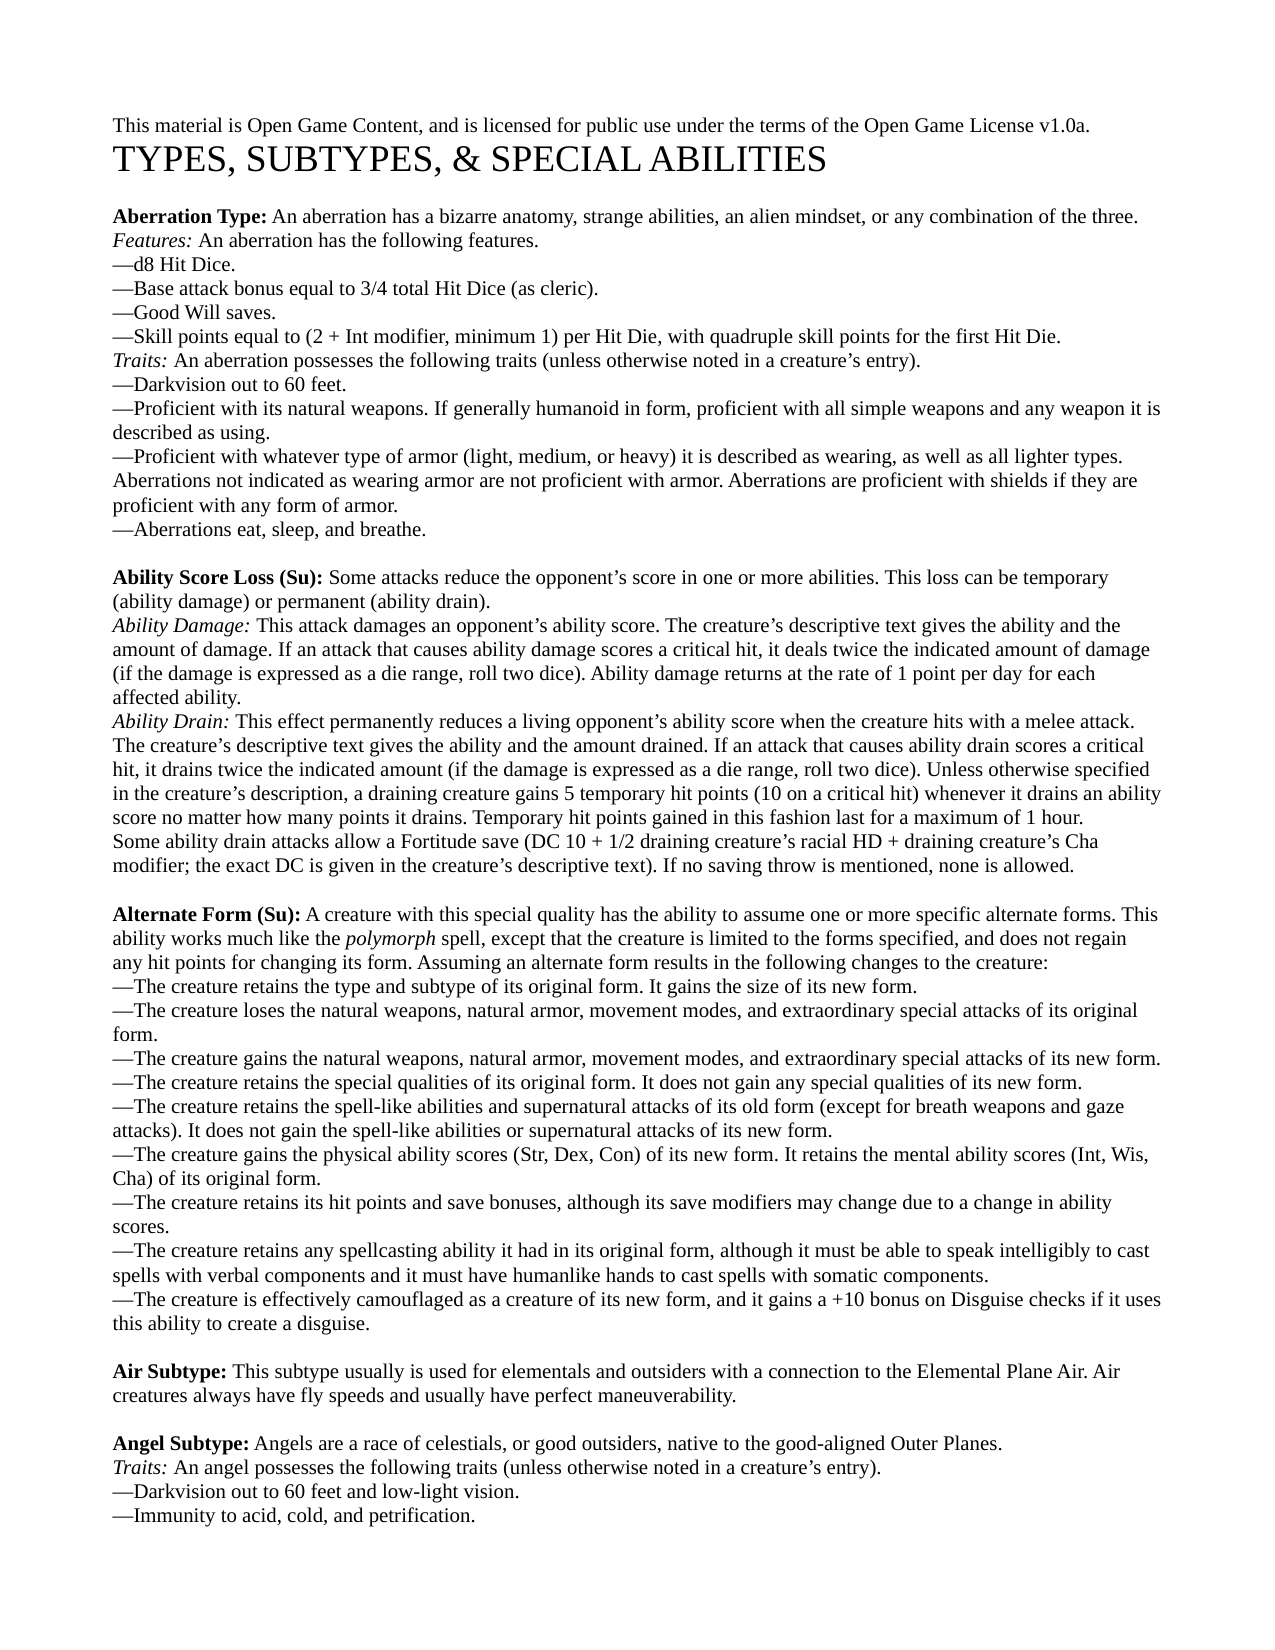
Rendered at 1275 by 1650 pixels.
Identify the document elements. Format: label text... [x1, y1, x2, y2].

text Aberration Type: An aberration has a bizarre anatomy, strange abilities, an alien mindset, or any combination of the three. [112, 204, 1162, 228]
text Features: An aberration has the following features. [112, 228, 1162, 252]
text Ability Score Loss (Su): Some attacks reduce the opponent’s score in one or more abilities. This loss can be temporary (ability damage) or permanent (ability drain). [112, 565, 1162, 613]
text —The creature gains the natural weapons, natural armor, movement modes, and extraordinary special attacks of its new form. [112, 1046, 1162, 1070]
text —Aberrations eat, sleep, and breathe. [112, 517, 1162, 541]
text —The creature loses the natural weapons, natural armor, movement modes, and extraordinary special attacks of its original form. [112, 998, 1162, 1046]
text —Good Will saves. [112, 300, 1162, 324]
text —d8 Hit Dice. [112, 252, 1162, 276]
text —Skill points equal to (2 + Int modifier, minimum 1) per Hit Die, with quadruple skill points for the first Hit Die. [112, 324, 1162, 348]
text —Base attack bonus equal to 3/4 total Hit Dice (as cleric). [112, 276, 1162, 300]
text —The creature retains the spell-like abilities and supernatural attacks of its old form (except for breath weapons and gaze attacks). It does not gain the spell-like abilities or supernatural attacks of its new form. [112, 1094, 1162, 1142]
text This material is Open Game Content, and is licensed for public use under the terms of the Open Game License v1.0a. [112, 112, 1162, 137]
text —Proficient with its natural weapons. If generally humanoid in form, proficient with all simple weapons and any weapon it is described as using. [112, 396, 1162, 444]
text —Darkvision out to 60 feet and low-light vision. [112, 1479, 1162, 1503]
text —The creature retains the special qualities of its original form. It does not gain any special qualities of its new form. [112, 1070, 1162, 1094]
text Alternate Form (Su): A creature with this special quality has the ability to assume one or more specific alternate forms. This ability works much like the polymorph spell, except that the creature is limited to the forms specified, and does not regain any hit points for changing its form. Assuming an alternate form results in the following changes to the creature: [112, 902, 1162, 974]
text Air Subtype: This subtype usually is used for elementals and outsiders with a connection to the Elemental Plane Air. Air creatures always have fly speeds and usually have perfect maneuverability. [112, 1359, 1162, 1407]
text —Proficient with whatever type of armor (light, medium, or heavy) it is described as wearing, as well as all lighter types. Aberrations not indicated as wearing armor are not proficient with armor. Aberrations are proficient with shields if they are proficient with any form of armor. [112, 444, 1162, 517]
text Traits: An angel possesses the following traits (unless otherwise noted in a creature’s entry). [112, 1455, 1162, 1479]
text Ability Drain: This effect permanently reduces a living opponent’s ability score when the creature hits with a melee attack. The creature’s descriptive text gives the ability and the amount drained. If an attack that causes ability drain scores a critical hit, it drains twice the indicated amount (if the damage is expressed as a die range, roll two dice). Unless otherwise specified in the creature’s description, a draining creature gains 5 temporary hit points (10 on a critical hit) whenever it drains an ability score no matter how many points it drains. Temporary hit points gained in this fashion last for a maximum of 1 hour. [112, 709, 1162, 829]
text Ability Damage: This attack damages an opponent’s ability score. The creature’s descriptive text gives the ability and the amount of damage. If an attack that causes ability damage scores a critical hit, it deals twice the indicated amount of damage (if the damage is expressed as a die range, roll two dice). Ability damage returns at the rate of 1 point per day for each affected ability. [112, 613, 1162, 709]
subtitle TYPES, SUBTYPES, & SPECIAL ABILITIES [112, 137, 1162, 180]
text —Immunity to acid, cold, and petrification. [112, 1503, 1162, 1527]
text —The creature retains any spellcasting ability it had in its original form, although it must be able to speak intelligibly to cast spells with verbal components and it must have humanlike hands to cast spells with somatic components. [112, 1238, 1162, 1287]
text —The creature retains its hit points and save bonuses, although its save modifiers may change due to a change in ability scores. [112, 1190, 1162, 1238]
text —The creature retains the type and subtype of its original form. It gains the size of its new form. [112, 974, 1162, 998]
text —Darkvision out to 60 feet. [112, 372, 1162, 396]
text —The creature gains the physical ability scores (Str, Dex, Con) of its new form. It retains the mental ability scores (Int, Wis, Cha) of its original form. [112, 1142, 1162, 1190]
text —The creature is effectively camouflaged as a creature of its new form, and it gains a +10 bonus on Disguise checks if it uses this ability to create a disguise. [112, 1287, 1162, 1335]
text Traits: An aberration possesses the following traits (unless otherwise noted in a creature’s entry). [112, 348, 1162, 372]
text Angel Subtype: Angels are a race of celestials, or good outsiders, native to the good-aligned Outer Planes. [112, 1431, 1162, 1455]
text Some ability drain attacks allow a Fortitude save (DC 10 + 1/2 draining creature’s racial HD + draining creature’s Cha modifier; the exact DC is given in the creature’s descriptive text). If no saving throw is mentioned, none is allowed. [112, 829, 1162, 877]
